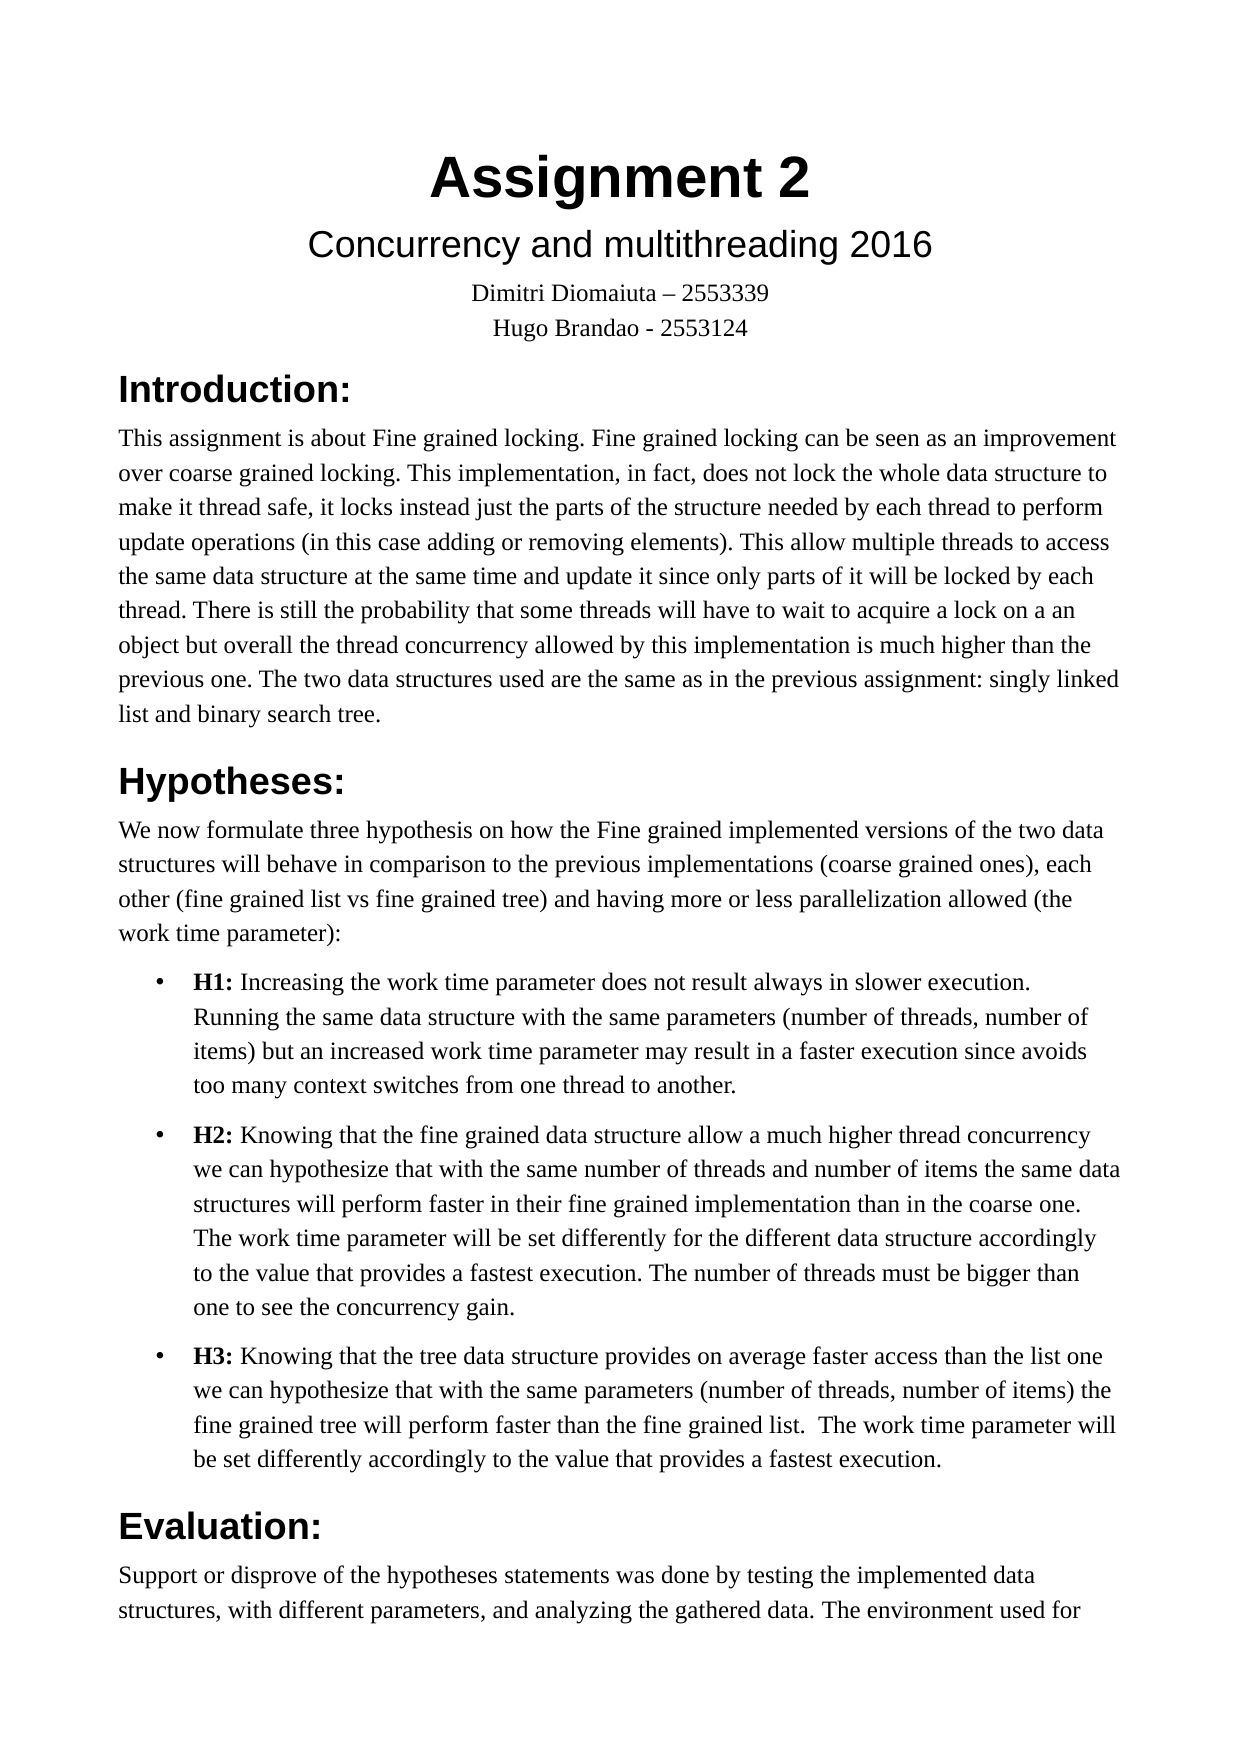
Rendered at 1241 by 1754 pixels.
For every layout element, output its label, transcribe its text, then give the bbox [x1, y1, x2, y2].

title Assignment 2 [118, 143, 1122, 210]
text Support or disprove of the hypotheses statements was done by testing the implemented data structures, with different parameters, and analyzing the gathered data. The environment used for [118, 1560, 1122, 1623]
subtitle Introduction: [118, 367, 1122, 411]
text Dimitri Diomaiuta – 2553339 [118, 278, 1122, 307]
subtitle Evaluation: [118, 1504, 1122, 1548]
list H3: Knowing that the tree data structure provides on average faster access than the list one we can hypothesize that with the same parameters (number of threads, number of items) the fine grained tree will perform faster than the fine grained list. The work time parameter will be set differently accordingly to the value that provides a fastest execution. [156, 1341, 1122, 1473]
text This assignment is about Fine grained locking. Fine grained locking can be seen as an improvement over coarse grained locking. This implementation, in fact, does not lock the whole data structure to make it thread safe, it locks instead just the parts of the structure needed by each thread to perform update operations (in this case adding or removing elements). This allow multiple threads to access the same data structure at the same time and update it since only parts of it will be locked by each thread. There is still the probability that some threads will have to wait to acquire a lock on a an object but overall the thread concurrency allowed by this implementation is much higher than the previous one. The two data structures used are the same as in the previous assignment: singly linked list and binary search tree. [118, 423, 1122, 728]
list H2: Knowing that the fine grained data structure allow a much higher thread concurrency we can hypothesize that with the same number of threads and number of items the same data structures will perform faster in their fine grained implementation than in the coarse one. The work time parameter will be set differently for the different data structure accordingly to the value that provides a fastest execution. The number of threads must be bigger than one to see the concurrency gain. [156, 1120, 1122, 1321]
list H1: Increasing the work time parameter does not result always in slower execution. Running the same data structure with the same parameters (number of threads, number of items) but an increased work time parameter may result in a faster execution since avoids too many context switches from one thread to another. [156, 967, 1122, 1099]
subtitle Concurrency and multithreading 2016 [118, 223, 1122, 266]
text Hugo Brandao - 2553124 [118, 313, 1122, 342]
text We now formulate three hypothesis on how the Fine grained implemented versions of the two data structures will behave in comparison to the previous implementations (coarse grained ones), each other (fine grained list vs fine grained tree) and having more or less parallelization allowed (the work time parameter): [118, 815, 1122, 947]
subtitle Hypotheses: [118, 758, 1122, 802]
